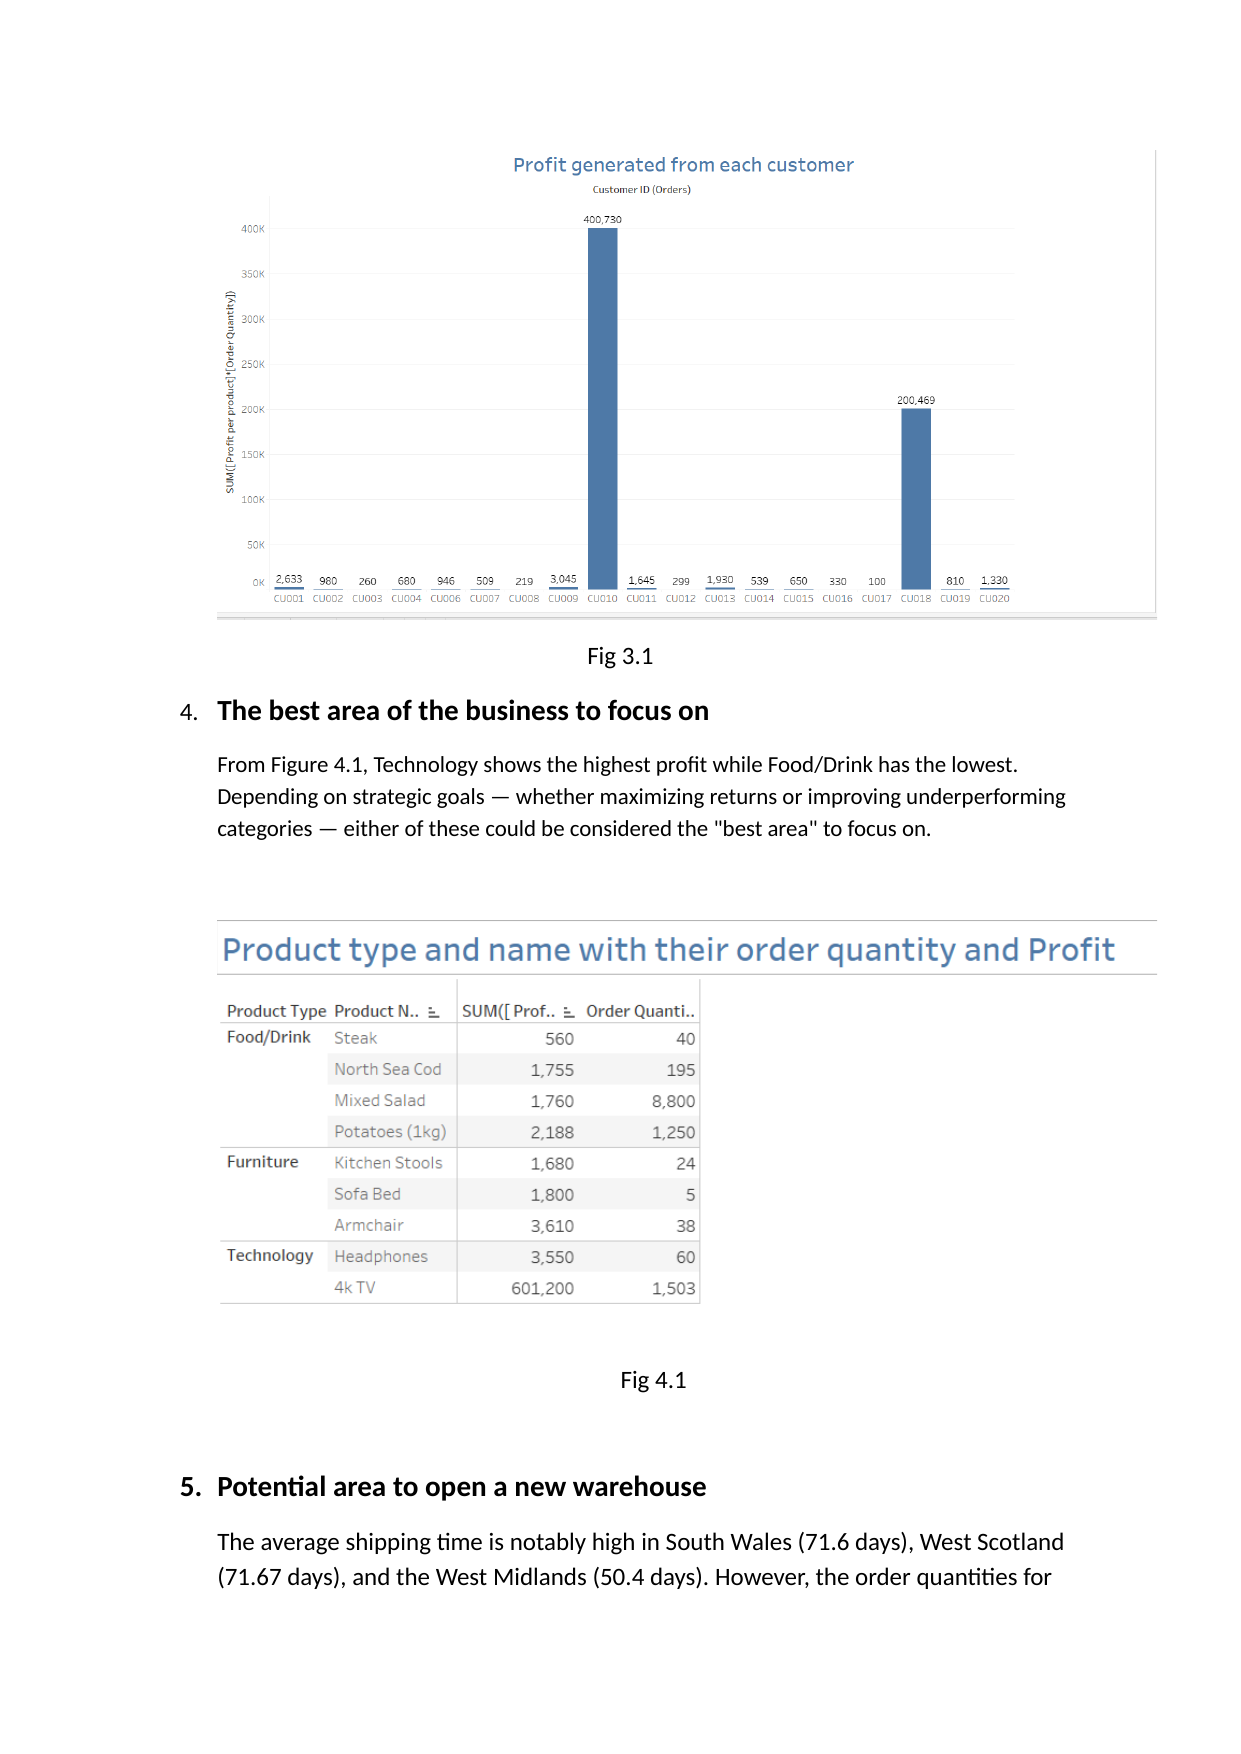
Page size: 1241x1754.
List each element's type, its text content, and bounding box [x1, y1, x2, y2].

list From Figure 4.1, Technology shows the highest profit while Food/Drink has the lowest. Depending on strategic goals — whether maximizing returns or improving underperforming categories — either of these could be considered the "best area" to focus on. [217, 750, 1090, 842]
list The average shipping time is notably high in South Wales (71.6 days), West Scotland (71.67 days), and the West Midlands (50.4 days). However, the order quantities for [217, 1526, 1090, 1591]
list Potential area to open a new warehouse [179, 1468, 1090, 1504]
text Fig 3.1 [150, 641, 1090, 671]
list The best area of the business to focus on [179, 692, 1090, 728]
list Fig 4.1 [217, 1361, 1090, 1395]
